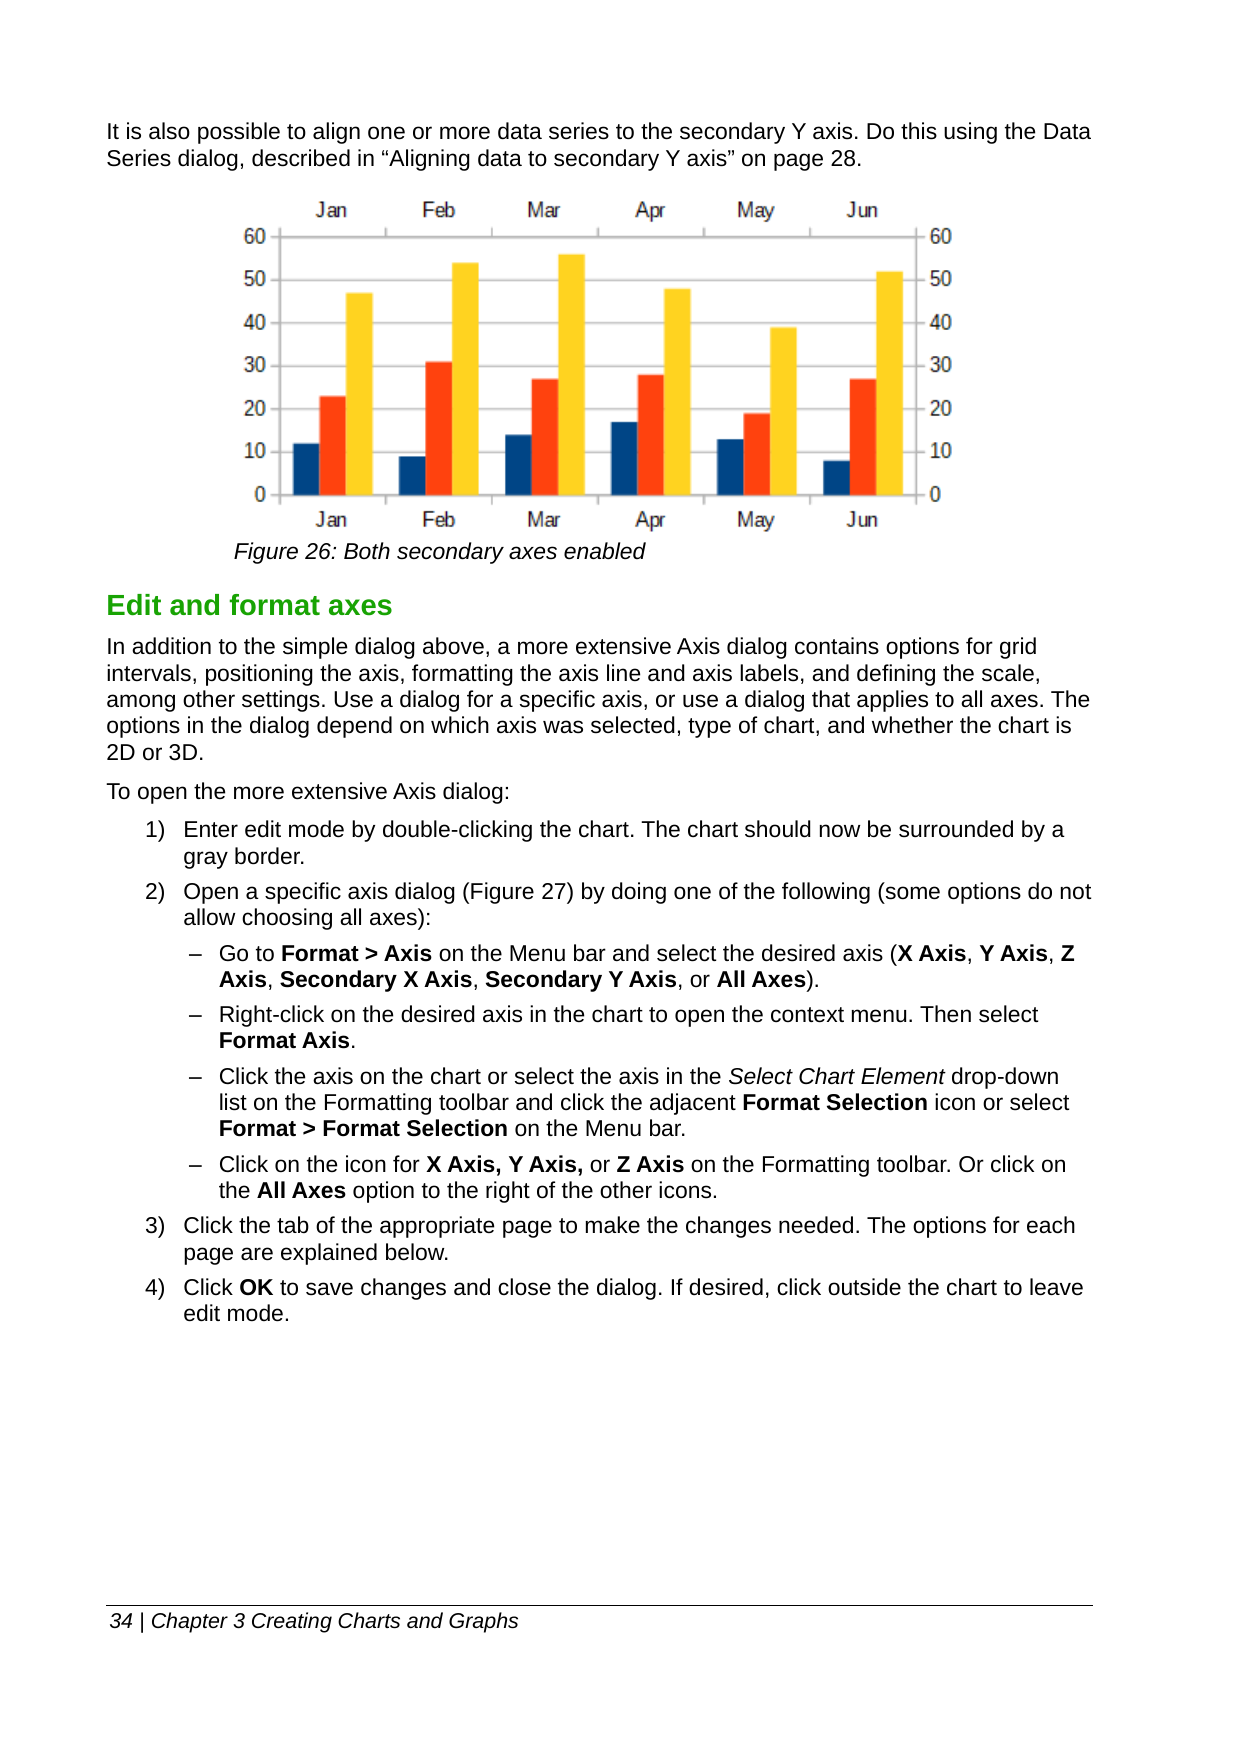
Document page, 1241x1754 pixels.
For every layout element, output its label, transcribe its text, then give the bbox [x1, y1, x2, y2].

list Open a specific axis dialog (Figure 27) by doing one of the following (some options do not allow choosing all axes): [165, 878, 1093, 931]
text In addition to the simple dialog above, a more extensive Axis dialog contains options for grid intervals, positioning the axis, formatting the axis line and axis labels, and defining the scale, among other settings. Use a dialog for a specific axis, or use a dialog that applies to all axes. The options in the dialog depend on which axis was selected, type of chart, and whether the chart is 2D or 3D. [106, 633, 1093, 765]
subtitle Edit and format axes [106, 588, 1093, 622]
text Figure 26: Both secondary axes enabled [234, 538, 965, 564]
text To open the more extensive Axis dialog: [106, 778, 1093, 804]
list Right-click on the desired axis in the chart to open the context menu. Then select Format Axis. [189, 1001, 1093, 1054]
list Click the axis on the chart or select the axis in the Select Chart Element drop-down list on the Formatting toolbar and click the adjacent Format Selection icon or select Format > Format Selection on the Menu bar. [189, 1063, 1093, 1142]
list Click the tab of the appropriate page to make the changes needed. The options for each page are explained below. [165, 1212, 1093, 1265]
text It is also possible to align one or more data series to the secondary Y axis. Do this using the Data Series dialog, described in “Aligning data to secondary Y axis” on page 28. [106, 118, 1093, 171]
list Enter edit mode by double-clicking the chart. The chart should now be surrounded by a gray border. [165, 816, 1093, 869]
list Click OK to save changes and close the dialog. If desired, click outside the chart to leave edit mode. [165, 1274, 1093, 1326]
picture [233, 183, 965, 538]
list Click on the icon for X Axis, Y Axis, or Z Axis on the Formatting toolbar. Or click on the All Axes option to the right of the other icons. [189, 1151, 1093, 1203]
list Go to Format > Axis on the Menu bar and select the desired axis (X Axis, Y Axis, Z Axis, Secondary X Axis, Secondary Y Axis, or All Axes). [189, 939, 1093, 992]
